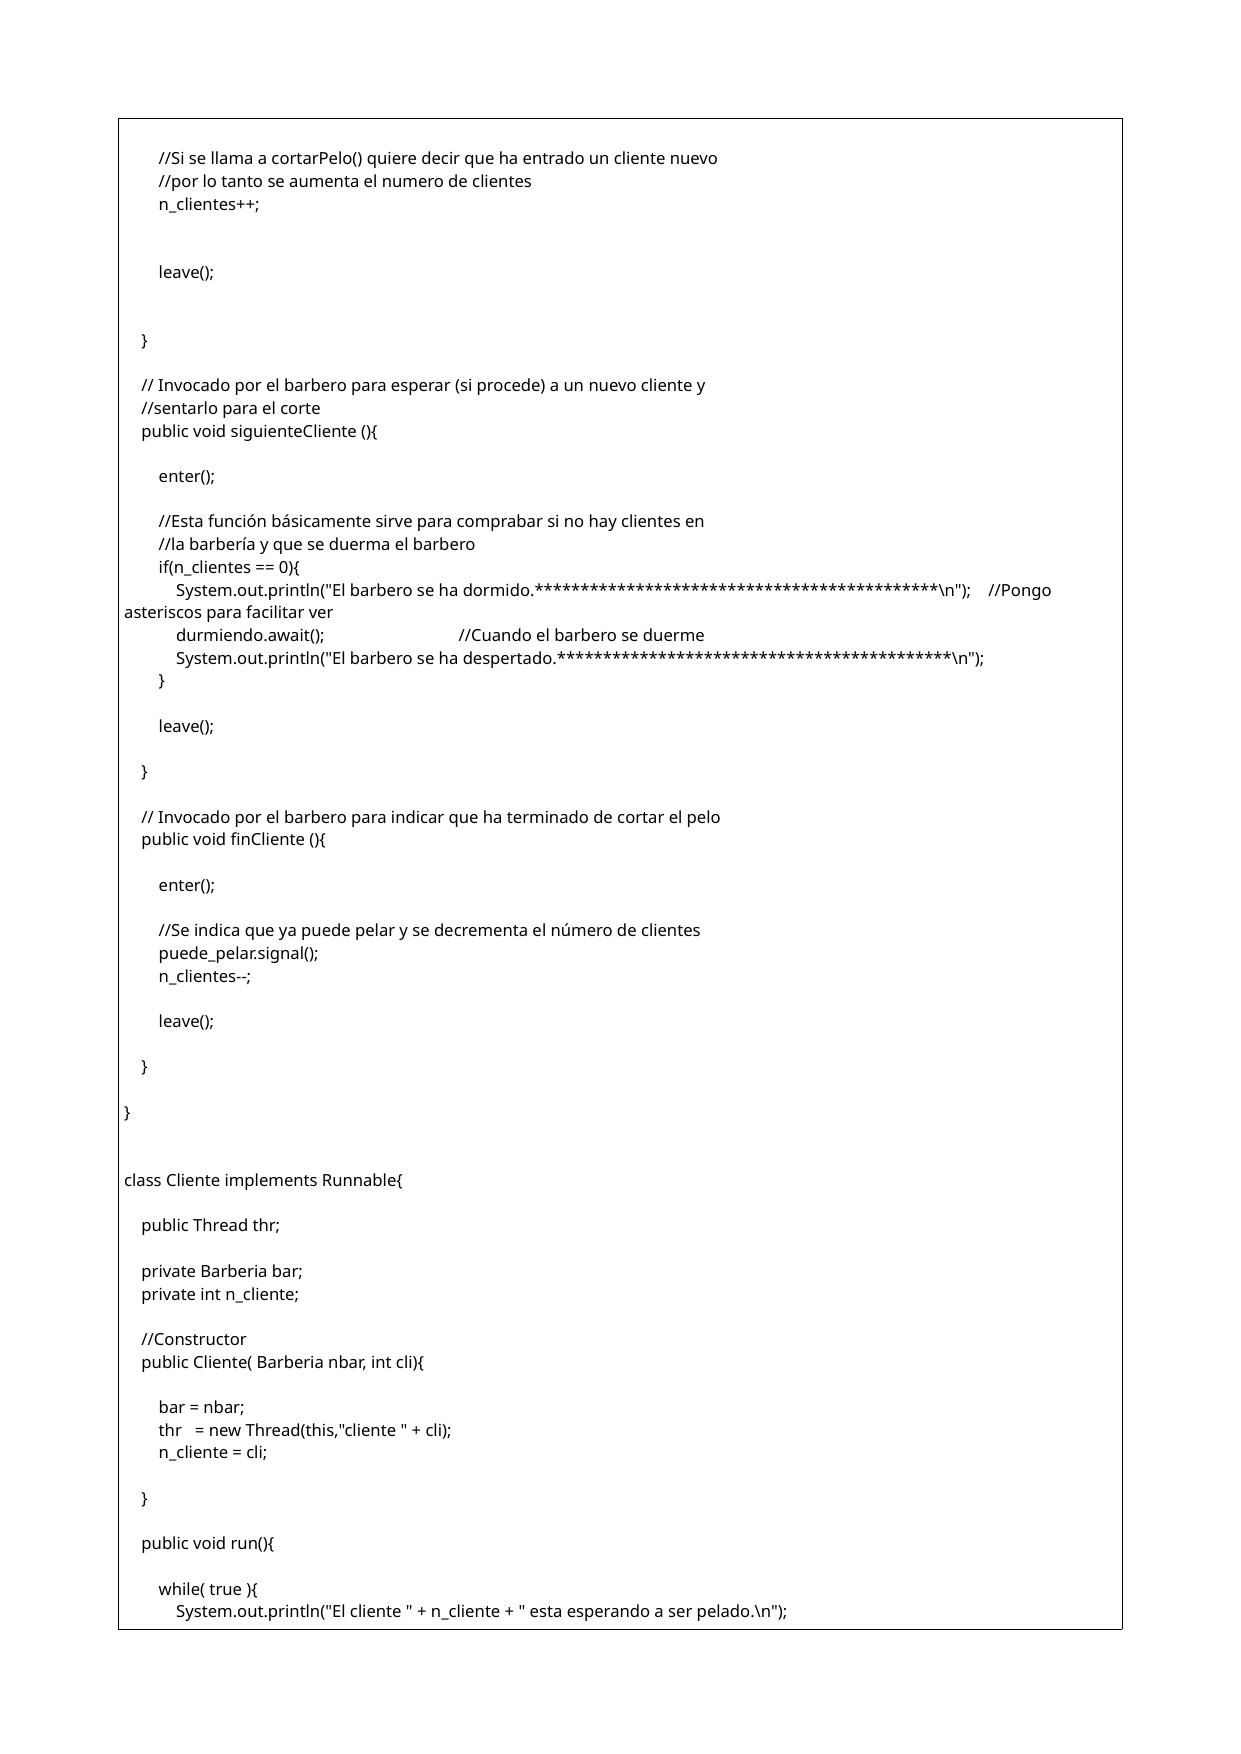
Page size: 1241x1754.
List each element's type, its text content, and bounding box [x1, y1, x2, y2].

table_header //Si se llama a cortarPelo() quiere decir que ha entrado un cliente nuevo //por lo tanto se aumenta el numero de clientes n_clientes++; leave(); } // Invocado por el barbero para esperar (si procede) a un nuevo cliente y //sentarlo para el corte public void siguienteCliente (){ enter(); //Esta función básicamente sirve para comprabar si no hay clientes en //la barbería y que se duerma el barbero if(n_clientes == 0){ System.out.println("El barbero se ha dormido.********************************************\n"); //Pongo asteriscos para facilitar ver durmiendo.await(); //Cuando el barbero se duerme System.out.println("El barbero se ha despertado.*******************************************\n"); } leave(); } // Invocado por el barbero para indicar que ha terminado de cortar el pelo public void finCliente (){ enter(); //Se indica que ya puede pelar y se decrementa el número de clientes puede_pelar.signal(); n_clientes--; leave(); } } class Cliente implements Runnable{ public Thread thr; private Barberia bar; private int n_cliente; //Constructor public Cliente( Barberia nbar, int cli){ bar = nbar; thr = new Thread(this,"cliente " + cli); n_cliente = cli; } public void run(){ while( true ){ System.out.println("El cliente " + n_cliente + " esta esperando a ser pelado.\n"); [119, 119, 1122, 1628]
